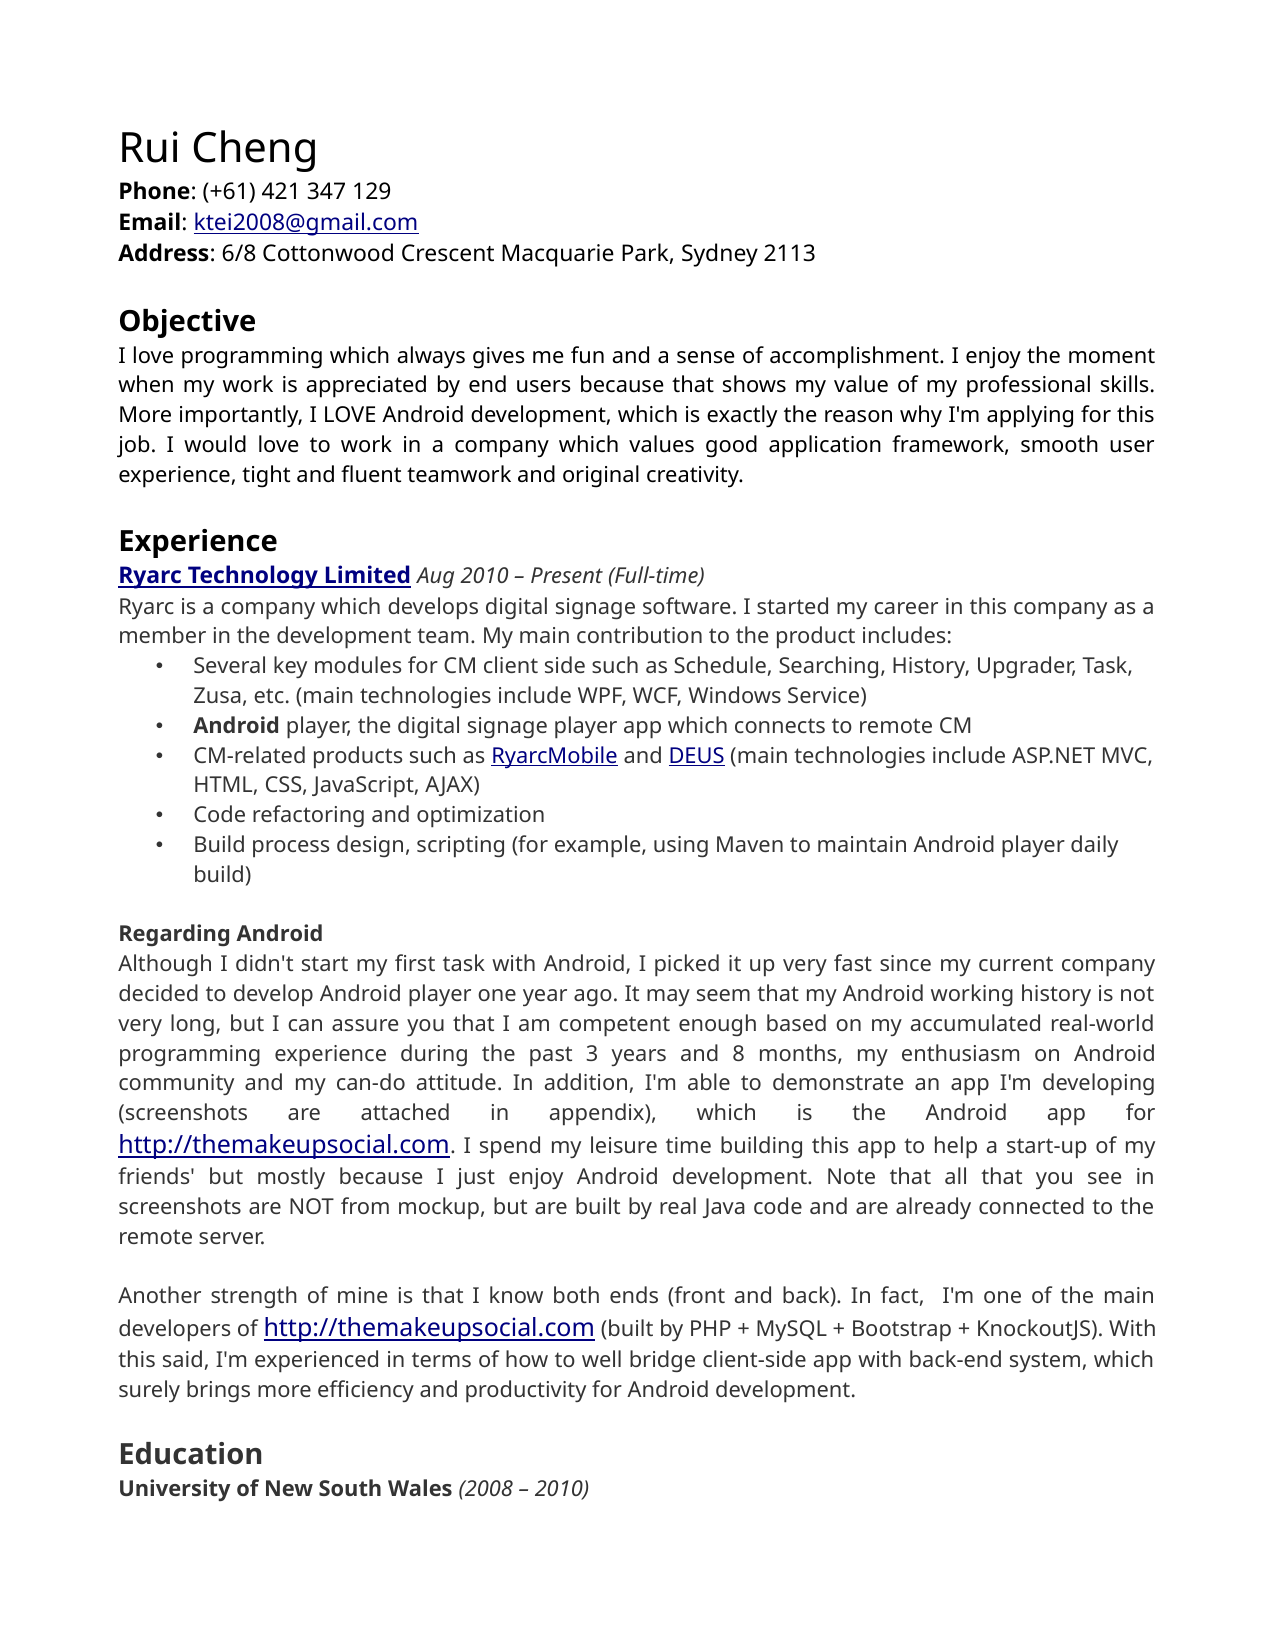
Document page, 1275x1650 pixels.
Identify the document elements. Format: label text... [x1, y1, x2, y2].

list Code refactoring and optimization [156, 799, 1157, 829]
list Build process design, scripting (for example, using Maven to maintain Android player daily build) [156, 829, 1157, 889]
list Android player, the digital signage player app which connects to remote CM [156, 710, 1157, 740]
text Although I didn't start my first task with Android, I picked it up very fast since my current company decided to develop Android player one year ago. It may seem that my Android working history is not very long, but I can assure you that I am competent enough based on my accumulated real-world programming experience during the past 3 years and 8 months, my enthusiasm on Android community and my can-do attitude. In addition, I'm able to demonstrate an app I'm developing (screenshots are attached in appendix), which is the Android app for http://themakeupsocial.com. I spend my leisure time building this app to help a start-up of my friends' but mostly because I just enjoy Android development. Note that all that you see in screenshots are NOT from mockup, but are built by real Java code and are already connected to the remote server. [118, 948, 1157, 1250]
text Objective [118, 300, 1157, 339]
text Experience [118, 520, 1157, 559]
text Ryarc is a company which develops digital signage software. I started my career in this company as a member in the development team. My main contribution to the product includes: [118, 591, 1157, 650]
text Regarding Android [118, 918, 1157, 948]
text University of New South Wales (2008 – 2010) [118, 1473, 1157, 1503]
list CM-related products such as RyarcMobile and DEUS (main technologies include ASP.NET MVC, HTML, CSS, JavaScript, AJAX) [156, 740, 1157, 799]
text Address: 6/8 Cottonwood Crescent Macquarie Park, Sydney 2113 [118, 237, 1157, 269]
text Phone: (+61) 421 347 129 [118, 175, 1157, 206]
text Ryarc Technology Limited Aug 2010 – Present (Full-time) [118, 559, 1157, 591]
text Education [118, 1433, 1157, 1473]
text Another strength of mine is that I know both ends (front and back). In fact, I'm one of the main developers of http://themakeupsocial.com (built by PHP + MySQL + Bootstrap + KnockoutJS). With this said, I'm experienced in terms of how to well bridge client-side app with back-end system, which surely brings more efficiency and productivity for Android development. [118, 1280, 1157, 1404]
text Email: ktei2008@gmail.com [118, 206, 1157, 237]
list Several key modules for CM client side such as Schedule, Searching, History, Upgrader, Task, Zusa, etc. (main technologies include WPF, WCF, Windows Service) [156, 650, 1157, 710]
text Rui Cheng [118, 118, 1157, 175]
text I love programming which always gives me fun and a sense of accomplishment. I enjoy the moment when my work is appreciated by end users because that shows my value of my professional skills. More importantly, I LOVE Android development, which is exactly the reason why I'm applying for this job. I would love to work in a company which values good application framework, smooth user experience, tight and fluent teamwork and original creativity. [118, 339, 1157, 488]
